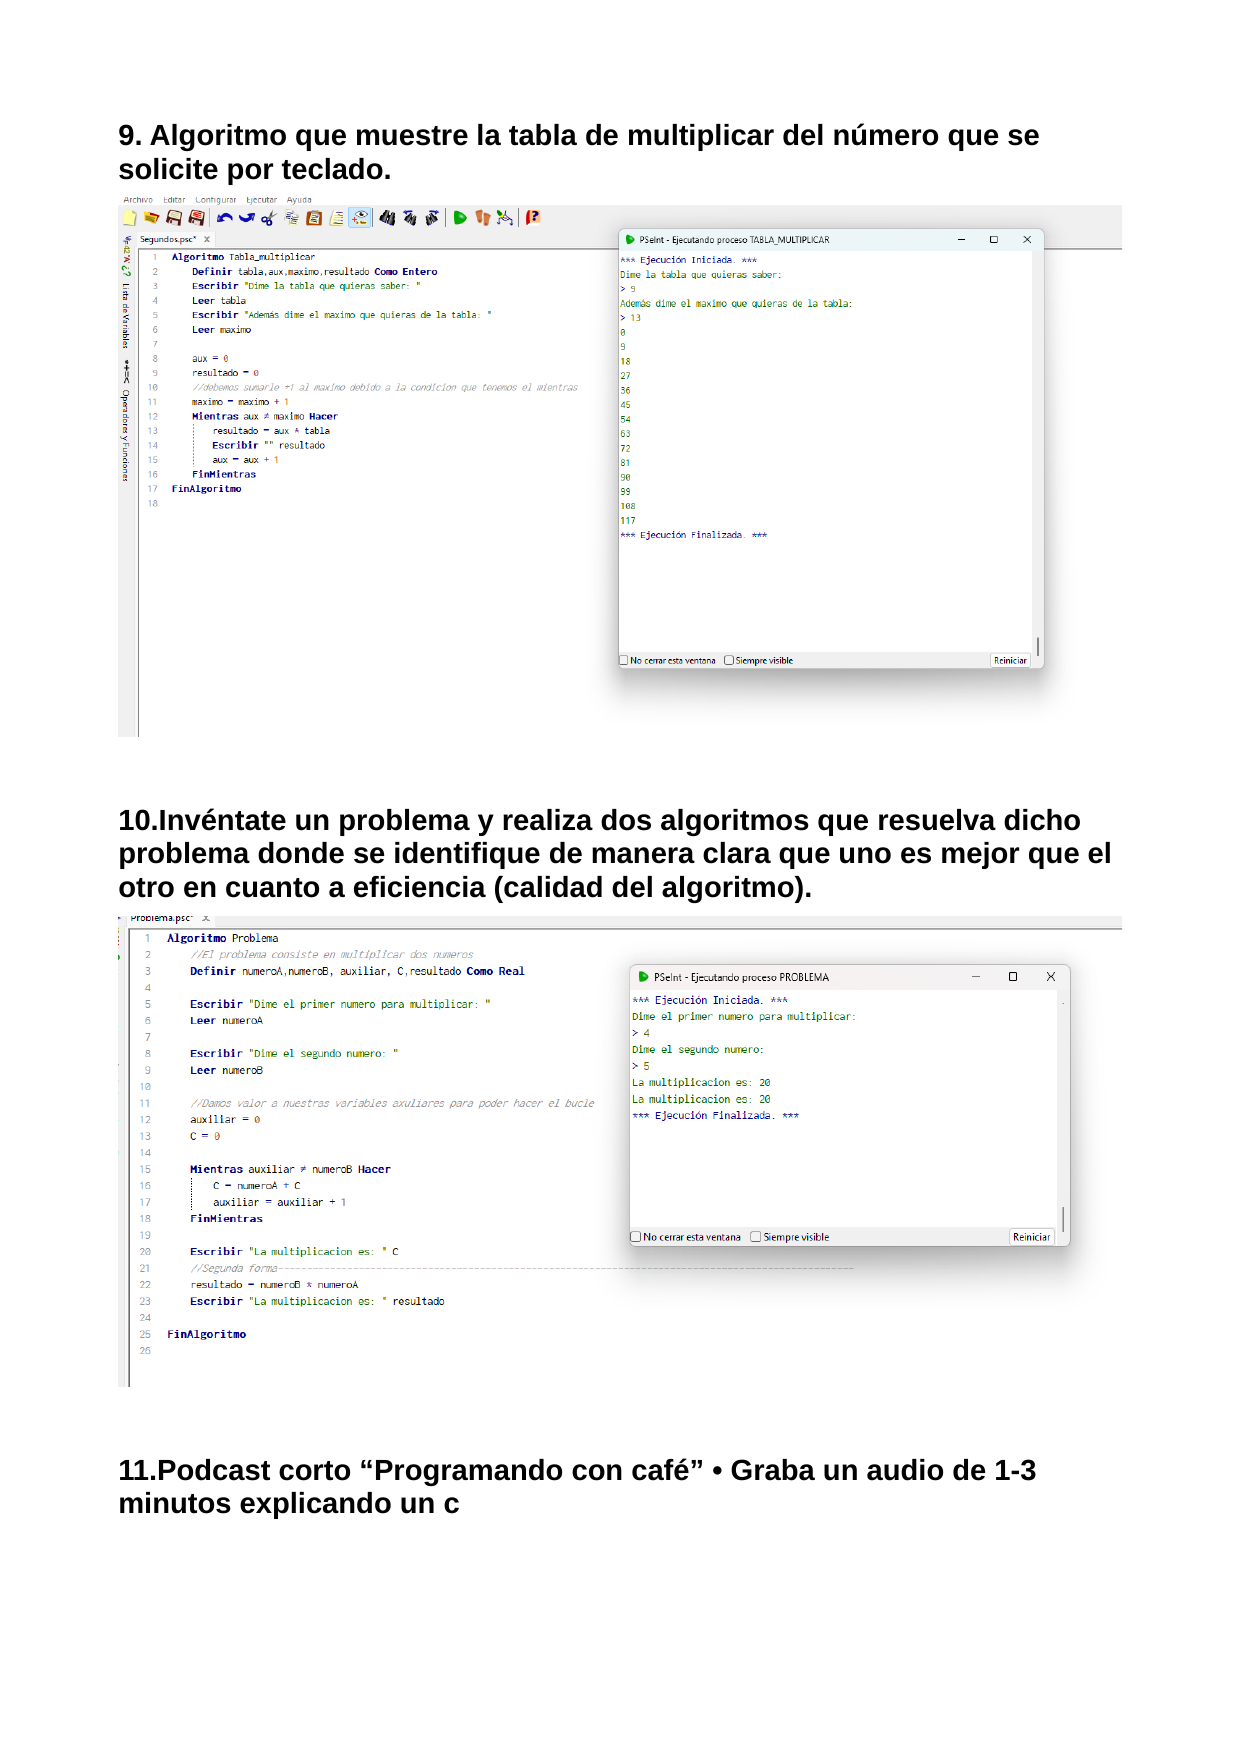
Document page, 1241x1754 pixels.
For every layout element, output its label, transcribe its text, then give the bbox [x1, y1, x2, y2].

subtitle 11.Podcast corto “Programando con café” • Graba un audio de 1-3 minutos explicando un c [118, 1453, 1122, 1520]
subtitle 10.Invéntate un problema y realiza dos algoritmos que resuelva dicho problema donde se identifique de manera clara que uno es mejor que el otro en cuanto a eficiencia (calidad del algoritmo). [118, 803, 1122, 903]
picture [118, 197, 1123, 737]
picture [118, 916, 1123, 1387]
subtitle 9. Algoritmo que muestre la tabla de multiplicar del número que se solicite por teclado. [118, 118, 1122, 185]
